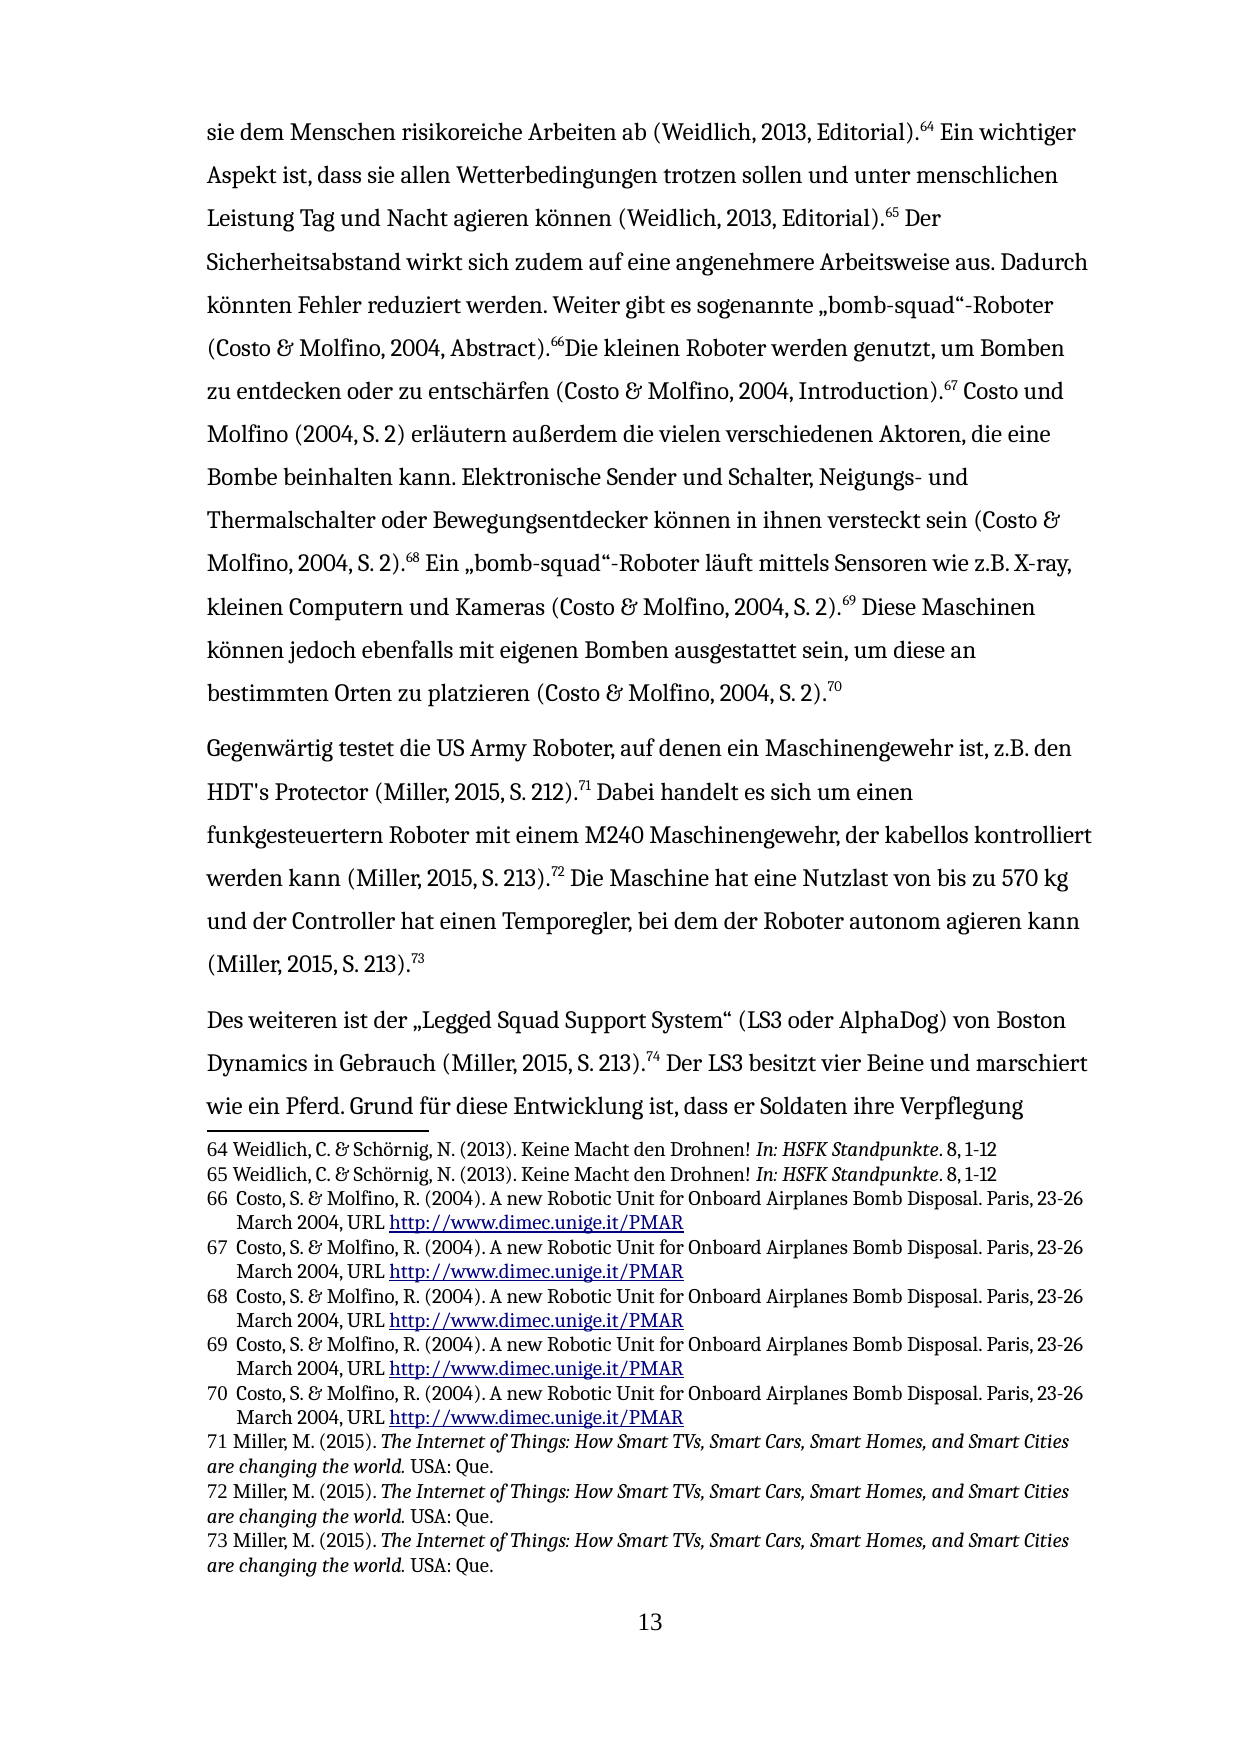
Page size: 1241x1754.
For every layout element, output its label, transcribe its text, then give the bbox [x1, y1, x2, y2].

text Costo, S. & Molfino, R. (2004). A new Robotic Unit for Onboard Airplanes Bomb Disposal. Paris, 23-26 March 2004, URL http://www.dimec.unige.it/PMAR [207, 1332, 1093, 1381]
text Weidlich, C. & Schörnig, N. (2013). Keine Macht den Drohnen! In: HSFK Standpunkte. 8, 1-12 [207, 1137, 1093, 1162]
text Miller, M. (2015). The Internet of Things: How Smart TVs, Smart Cars, Smart Homes, and Smart Cities are changing the world. USA: Que. [207, 1429, 1093, 1479]
text Costo, S. & Molfino, R. (2004). A new Robotic Unit for Onboard Airplanes Bomb Disposal. Paris, 23-26 March 2004, URL http://www.dimec.unige.it/PMAR [207, 1186, 1093, 1235]
text Miller, M. (2015). The Internet of Things: How Smart TVs, Smart Cars, Smart Homes, and Smart Cities are changing the world. USA: Que. [207, 1528, 1093, 1578]
text Costo, S. & Molfino, R. (2004). A new Robotic Unit for Onboard Airplanes Bomb Disposal. Paris, 23-26 March 2004, URL http://www.dimec.unige.it/PMAR [207, 1235, 1093, 1283]
text Weidlich, C. & Schörnig, N. (2013). Keine Macht den Drohnen! In: HSFK Standpunkte. 8, 1-12 [207, 1162, 1093, 1186]
text Costo, S. & Molfino, R. (2004). A new Robotic Unit for Onboard Airplanes Bomb Disposal. Paris, 23-26 March 2004, URL http://www.dimec.unige.it/PMAR [207, 1283, 1093, 1332]
text Des weiteren ist der „Legged Squad Support System“ (LS3 oder AlphaDog) von Boston Dynamics in Gebrauch (Miller, 2015, S. 213). Der LS3 besitzt vier Beine und marschiert wie ein Pferd. Grund für diese Entwicklung ist, dass er Soldaten ihre Verpflegung [207, 1006, 1093, 1121]
text Mittlerweile steigt die Tendenz, diese auch für militärische Aktivitäten zu beschäftigen. Durch Roboter kann die Anzahl der Soldaten reduziert werden (Miller, 2015, S. 212). Grund für die Nutzung der Roboter ist, dass sie billiger sind als Soldaten (Miller, 2015, S. 212). Miller (2015, S. 212) interpretiert auch, dass sie keine Ausbildung benötigen, auf Bezahlung verzichten und keine Verpflegung brauchen. Beim Auskundschaften von Situationen sind sie besonders gefragt (Weidlich, 2013, Editorial). Zudem nehmen sie dem Menschen risikoreiche Arbeiten ab (Weidlich, 2013, Editorial). Ein wichtiger Aspekt ist, dass sie allen Wetterbedingungen trotzen sollen und unter menschlichen Leistung Tag und Nacht agieren können (Weidlich, 2013, Editorial). Der Sicherheitsabstand wirkt sich zudem auf eine angenehmere Arbeitsweise aus. Dadurch könnten Fehler reduziert werden. Weiter gibt es sogenannte „bomb-squad“-Roboter (Costo & Molfino, 2004, Abstract).Die kleinen Roboter werden genutzt, um Bomben zu entdecken oder zu entschärfen (Costo & Molfino, 2004, Introduction). Costo und Molfino (2004, S. 2) erläutern außerdem die vielen verschiedenen Aktoren, die eine Bombe beinhalten kann. Elektronische Sender und Schalter, Neigungs- und Thermalschalter oder Bewegungsentdecker können in ihnen versteckt sein (Costo & Molfino, 2004, S. 2). Ein „bomb-squad“-Roboter läuft mittels Sensoren wie z.B. X-ray, kleinen Computern und Kameras (Costo & Molfino, 2004, S. 2). Diese Maschinen können jedoch ebenfalls mit eigenen Bomben ausgestattet sein, um diese an bestimmten Orten zu platzieren (Costo & Molfino, 2004, S. 2). [207, 118, 1093, 707]
text Costo, S. & Molfino, R. (2004). A new Robotic Unit for Onboard Airplanes Bomb Disposal. Paris, 23-26 March 2004, URL http://www.dimec.unige.it/PMAR [207, 1381, 1093, 1429]
text Miller, M. (2015). The Internet of Things: How Smart TVs, Smart Cars, Smart Homes, and Smart Cities are changing the world. USA: Que. [207, 1479, 1093, 1528]
text Gegenwärtig testet die US Army Roboter, auf denen ein Maschinengewehr ist, z.B. den HDT's Protector (Miller, 2015, S. 212). Dabei handelt es sich um einen funkgesteuertern Roboter mit einem M240 Maschinengewehr, der kabellos kontrolliert werden kann (Miller, 2015, S. 213). Die Maschine hat eine Nutzlast von bis zu 570 kg und der Controller hat einen Temporegler, bei dem der Roboter autonom agieren kann (Miller, 2015, S. 213). [207, 734, 1093, 979]
